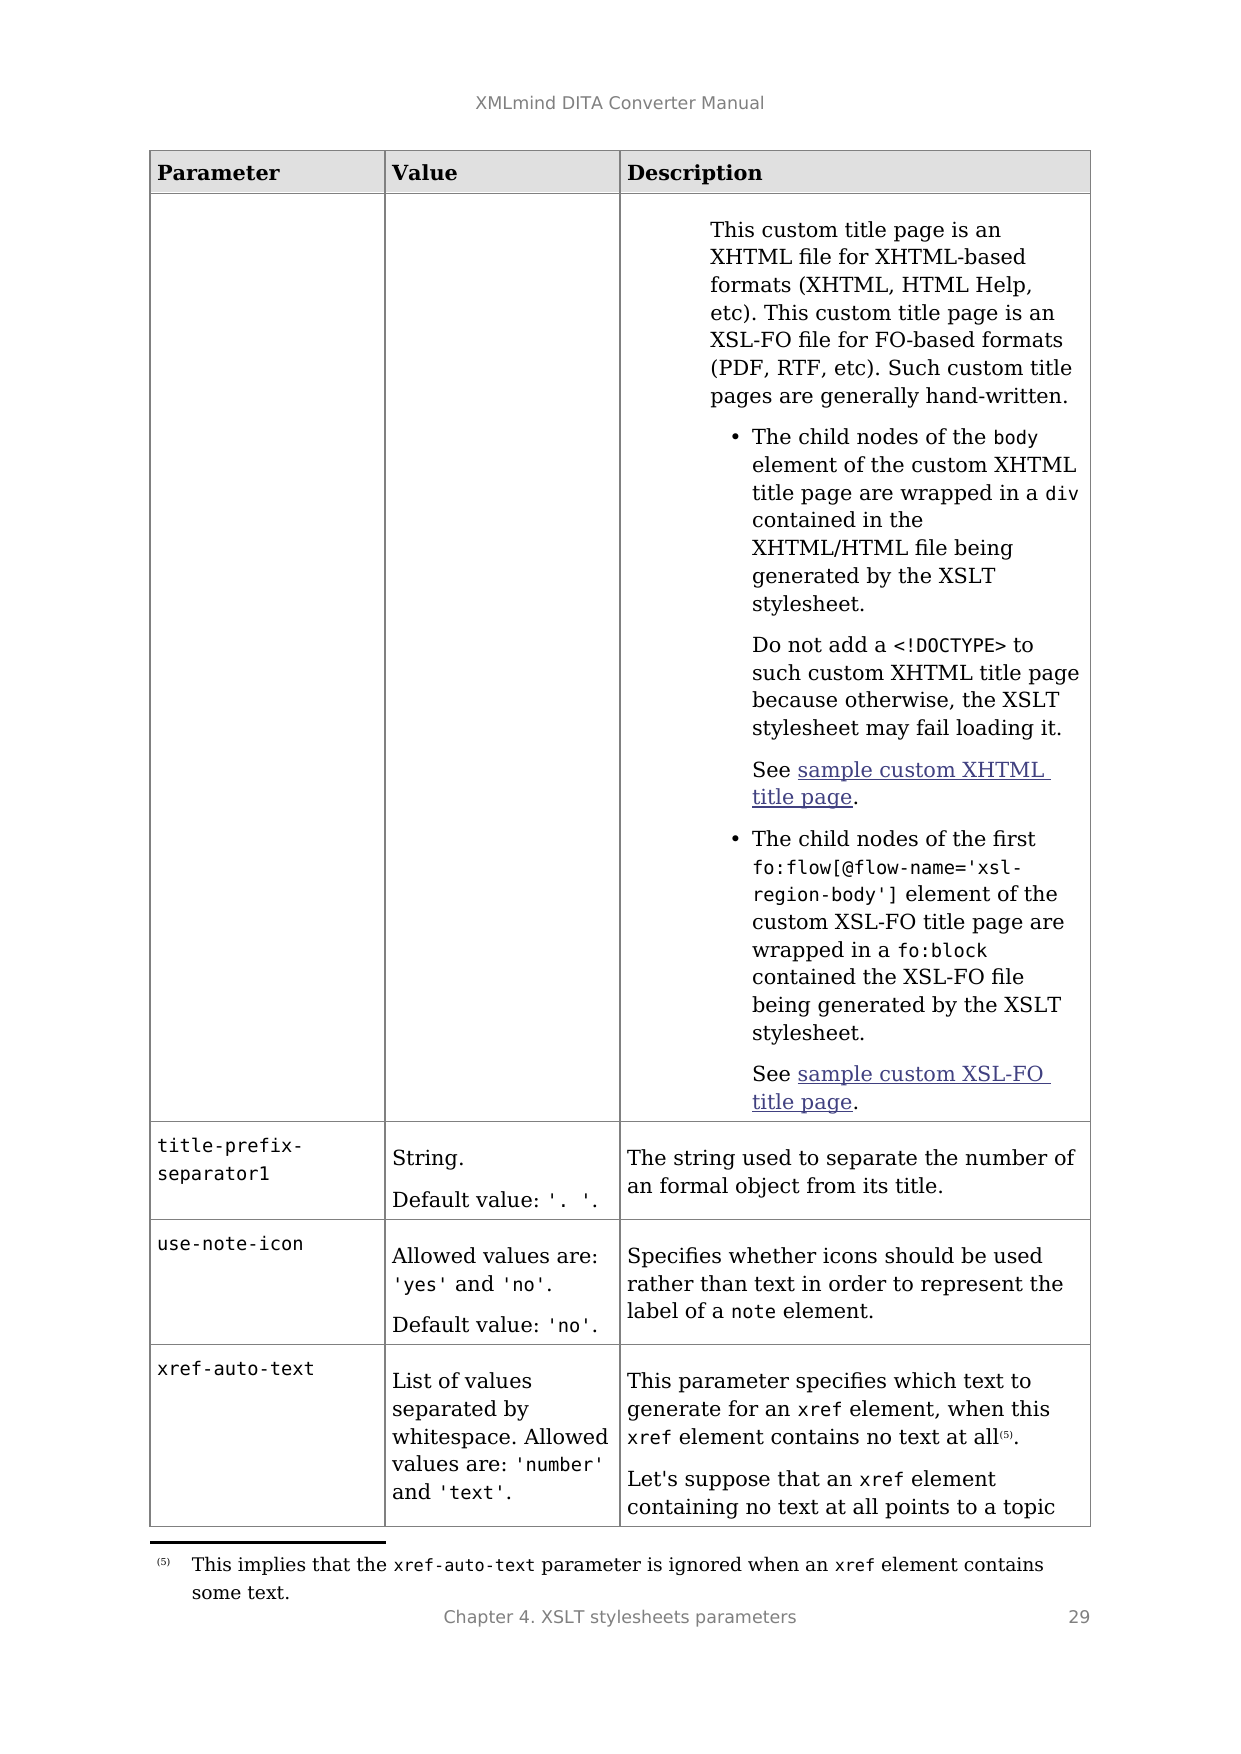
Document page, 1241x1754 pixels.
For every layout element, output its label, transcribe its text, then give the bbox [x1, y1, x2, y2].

table_cell Allowed values are: 'yes' and 'no'. Default value: 'no'. [386, 1220, 619, 1344]
table_cell String. Default value: '. '. [386, 1122, 619, 1219]
table_cell [386, 194, 619, 1121]
table_cell title-prefix-separator1 [151, 1122, 384, 1219]
table_header Description [621, 151, 1090, 192]
table_cell List of values separated by whitespace. Allowed values are: 'number' and 'text'. [386, 1345, 619, 1526]
table_cell This parameter specifies which text to generate for an xref element, when this xref element contains no text at all(5). Let's suppose that an xref element containing no text at all points to a topic [621, 1345, 1090, 1526]
table_cell use-note-icon [151, 1220, 384, 1344]
table_cell [151, 194, 384, 1121]
table_cell Specifies whether icons should be used rather than text in order to represent the label of a note element. [621, 1220, 1090, 1344]
table_cell The string used to separate the number of an formal object from its title. [621, 1122, 1090, 1219]
table_cell This custom title page is an XHTML file for XHTML-based formats (XHTML, HTML Help, etc). This custom title page is an XSL-FO file for FO-based formats (PDF, RTF, etc). Such custom title pages are generally hand-written. The child nodes of the body element of the custom XHTML title page are wrapped in a div contained in the XHTML/HTML file being generated by the XSLT stylesheet. Do not add a <!DOCTYPE> to such custom XHTML title page because otherwise, the XSLT stylesheet may fail loading it. See sample custom XHTML title page. The child nodes of the first fo:flow[@flow-name='xsl-region-body'] element of the custom XSL-FO title page are wrapped in a fo:block contained the XSL-FO file being generated by the XSLT stylesheet. See sample custom XSL-FO title page. [621, 194, 1090, 1121]
table_header Parameter [151, 151, 384, 192]
table_header Value [386, 151, 619, 192]
table_cell xref-auto-text [151, 1345, 384, 1526]
